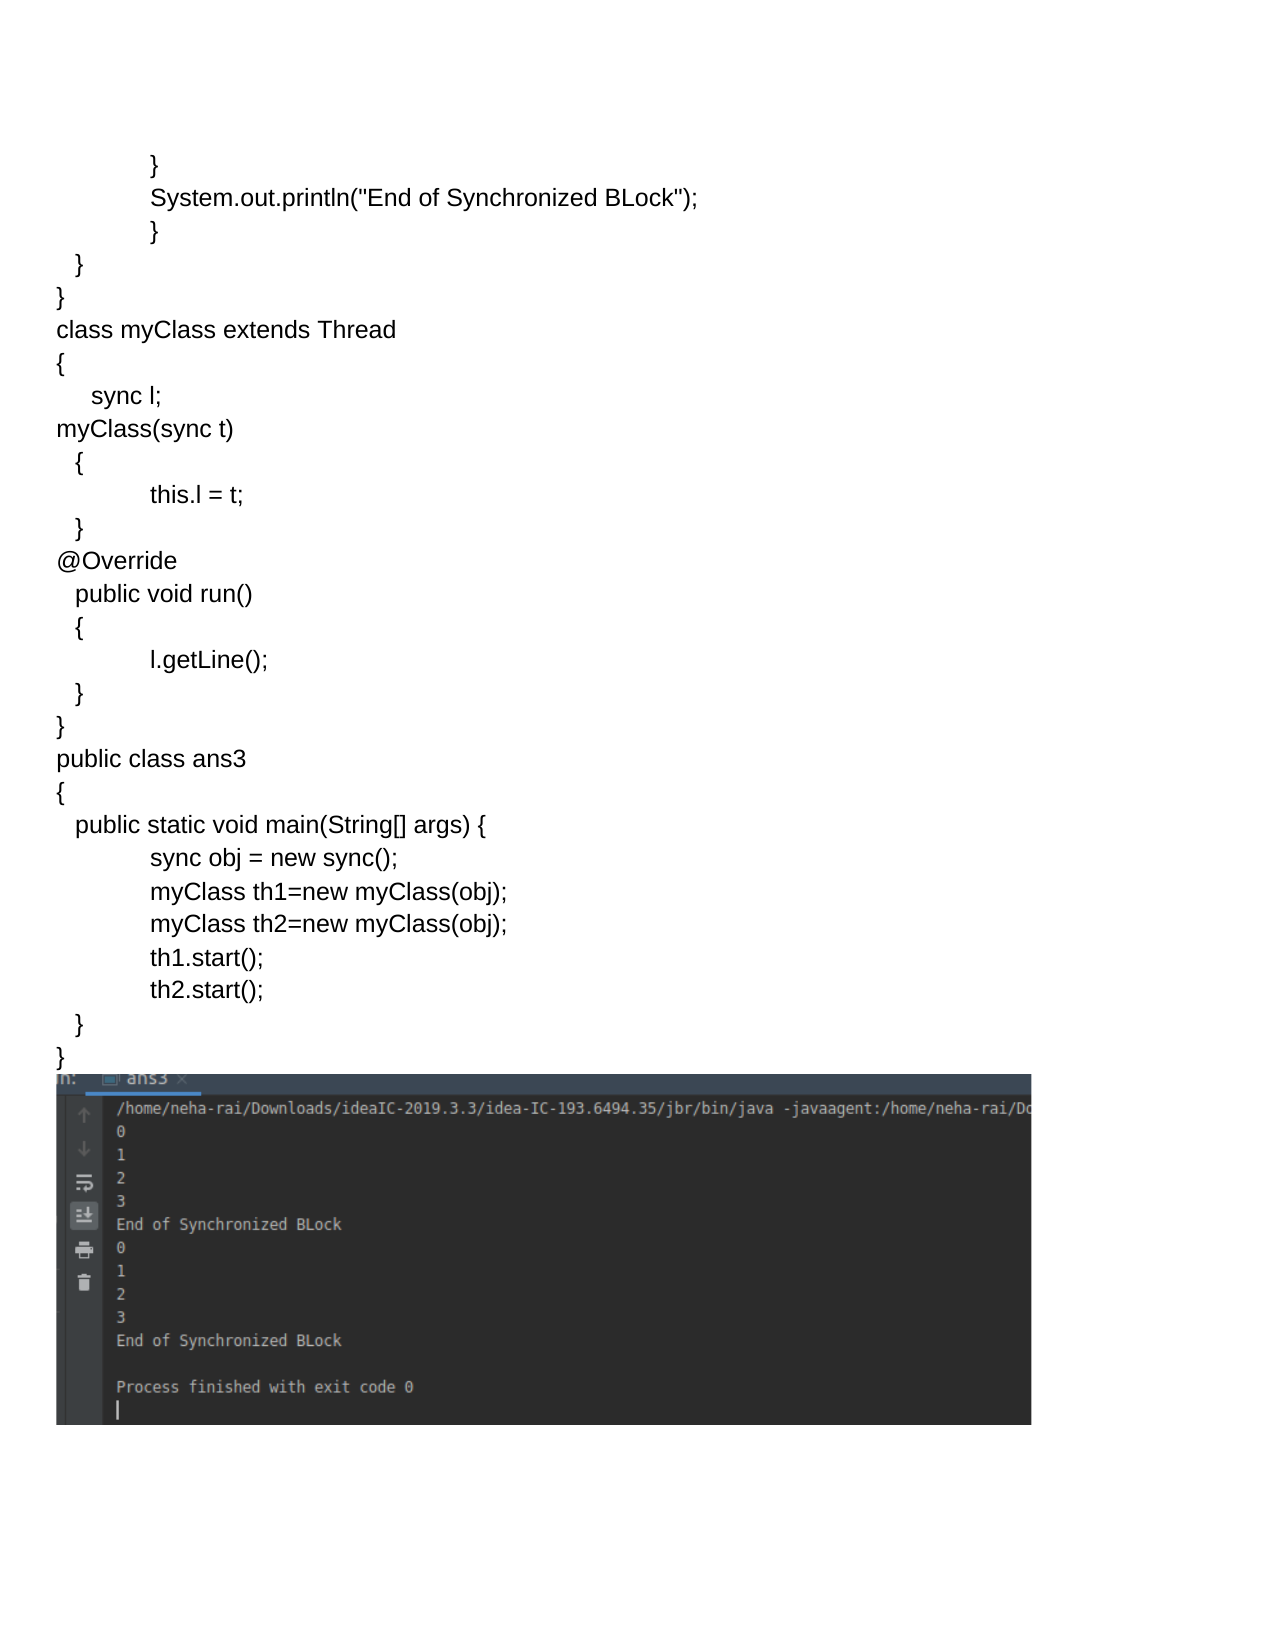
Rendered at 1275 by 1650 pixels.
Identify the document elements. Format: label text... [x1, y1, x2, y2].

text } [56, 249, 1125, 278]
text System.out.println("End of Synchronized BLock"); [56, 183, 1125, 212]
text public class ans3 [56, 744, 1125, 773]
text class myClass extends Thread [56, 315, 1125, 344]
text myClass th1=new myClass(obj); [56, 876, 1125, 905]
text { [56, 447, 1125, 476]
text myClass th2=new myClass(obj); [56, 909, 1125, 938]
text sync obj = new sync(); [56, 843, 1125, 872]
text } [56, 513, 1125, 542]
text } [56, 1042, 1125, 1070]
text @Override [56, 546, 1125, 575]
text myClass(sync t) [56, 414, 1125, 443]
text } [56, 711, 1125, 740]
picture [56, 1074, 1032, 1425]
text } [56, 1008, 1125, 1037]
text { [56, 348, 1125, 377]
text } [56, 678, 1125, 707]
text l.getLine(); [56, 645, 1125, 674]
text } [56, 150, 1125, 179]
text public void run() [56, 579, 1125, 608]
text { [56, 612, 1125, 641]
text this.l = t; [56, 480, 1125, 509]
text } [56, 282, 1125, 311]
text th2.start(); [56, 976, 1125, 1004]
text { [56, 777, 1125, 806]
text sync l; [56, 381, 1125, 410]
text th1.start(); [56, 942, 1125, 971]
text } [56, 216, 1125, 245]
text public static void main(String[] args) { [56, 810, 1125, 839]
